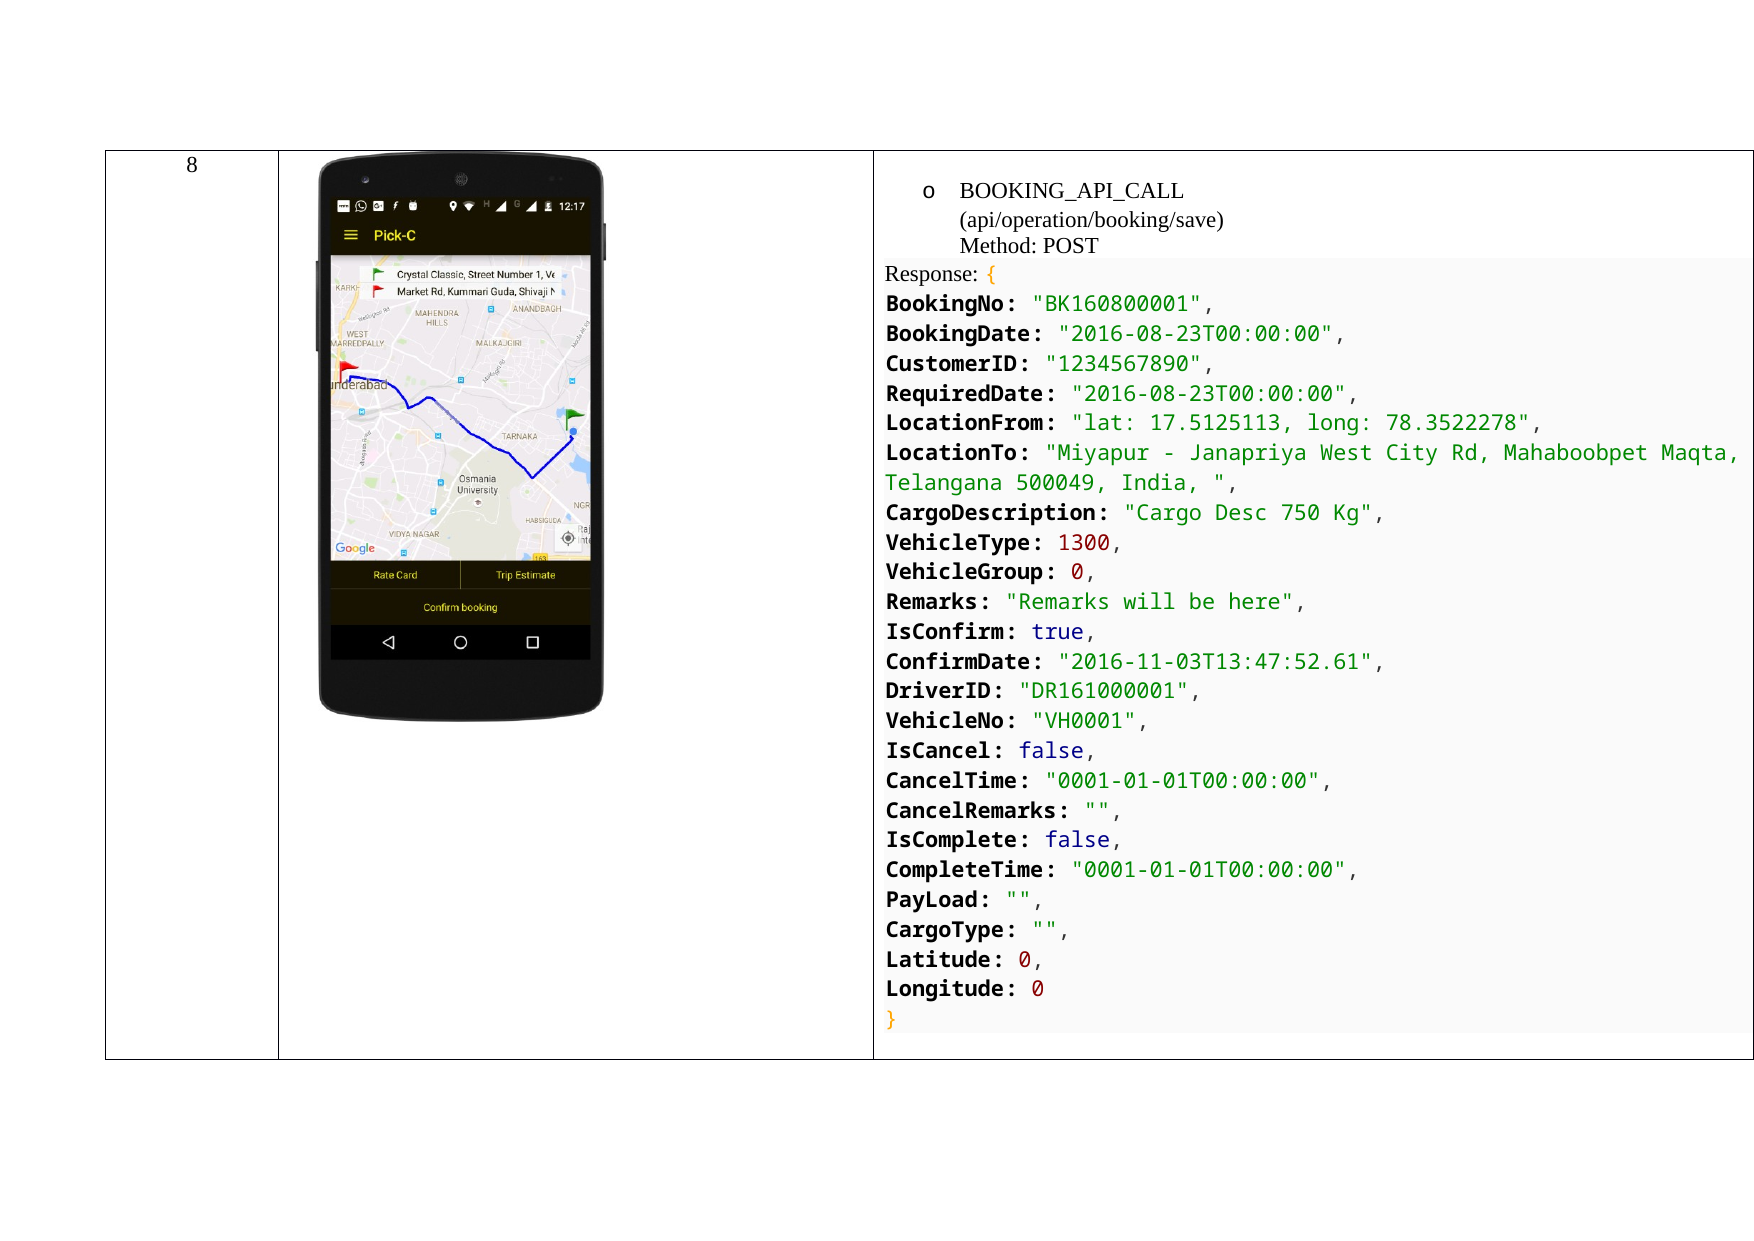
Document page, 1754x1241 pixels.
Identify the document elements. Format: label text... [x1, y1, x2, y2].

picture [289, 151, 632, 722]
table_cell BOOKING_API_CALL (api/operation/booking/save) Method: POST Response: { "BookingNo": "BK160800001", "BookingDate": "2016-08-23T00:00:00", "CustomerID": "1234567890", "RequiredDate": "2016-08-23T00:00:00", "LocationFrom": "lat: 17.5125113, long: 78.3522278", "LocationTo": "Miyapur - Janapriya West City Rd, Mahaboobpet Maqta, Miyapur, Hyderabad, Telangana 500049, India, ", "CargoDescription": "Cargo Desc 750 Kg", "VehicleType": 1300, "VehicleGroup": 0, "Remarks": "Remarks will be here", "IsConfirm": true, "ConfirmDate": "2016-11-03T13:47:52.61", "DriverID": "DR161000001", "VehicleNo": "VH0001", "IsCancel": false, "CancelTime": "0001-01-01T00:00:00", "CancelRemarks": "", "IsComplete": false, "CompleteTime": "0001-01-01T00:00:00", "PayLoad": "", "CargoType": "", "Latitude": 0, "Longitude": 0 } [874, 151, 1753, 1059]
table_cell 8 [106, 151, 278, 1059]
table_cell [279, 151, 873, 1059]
